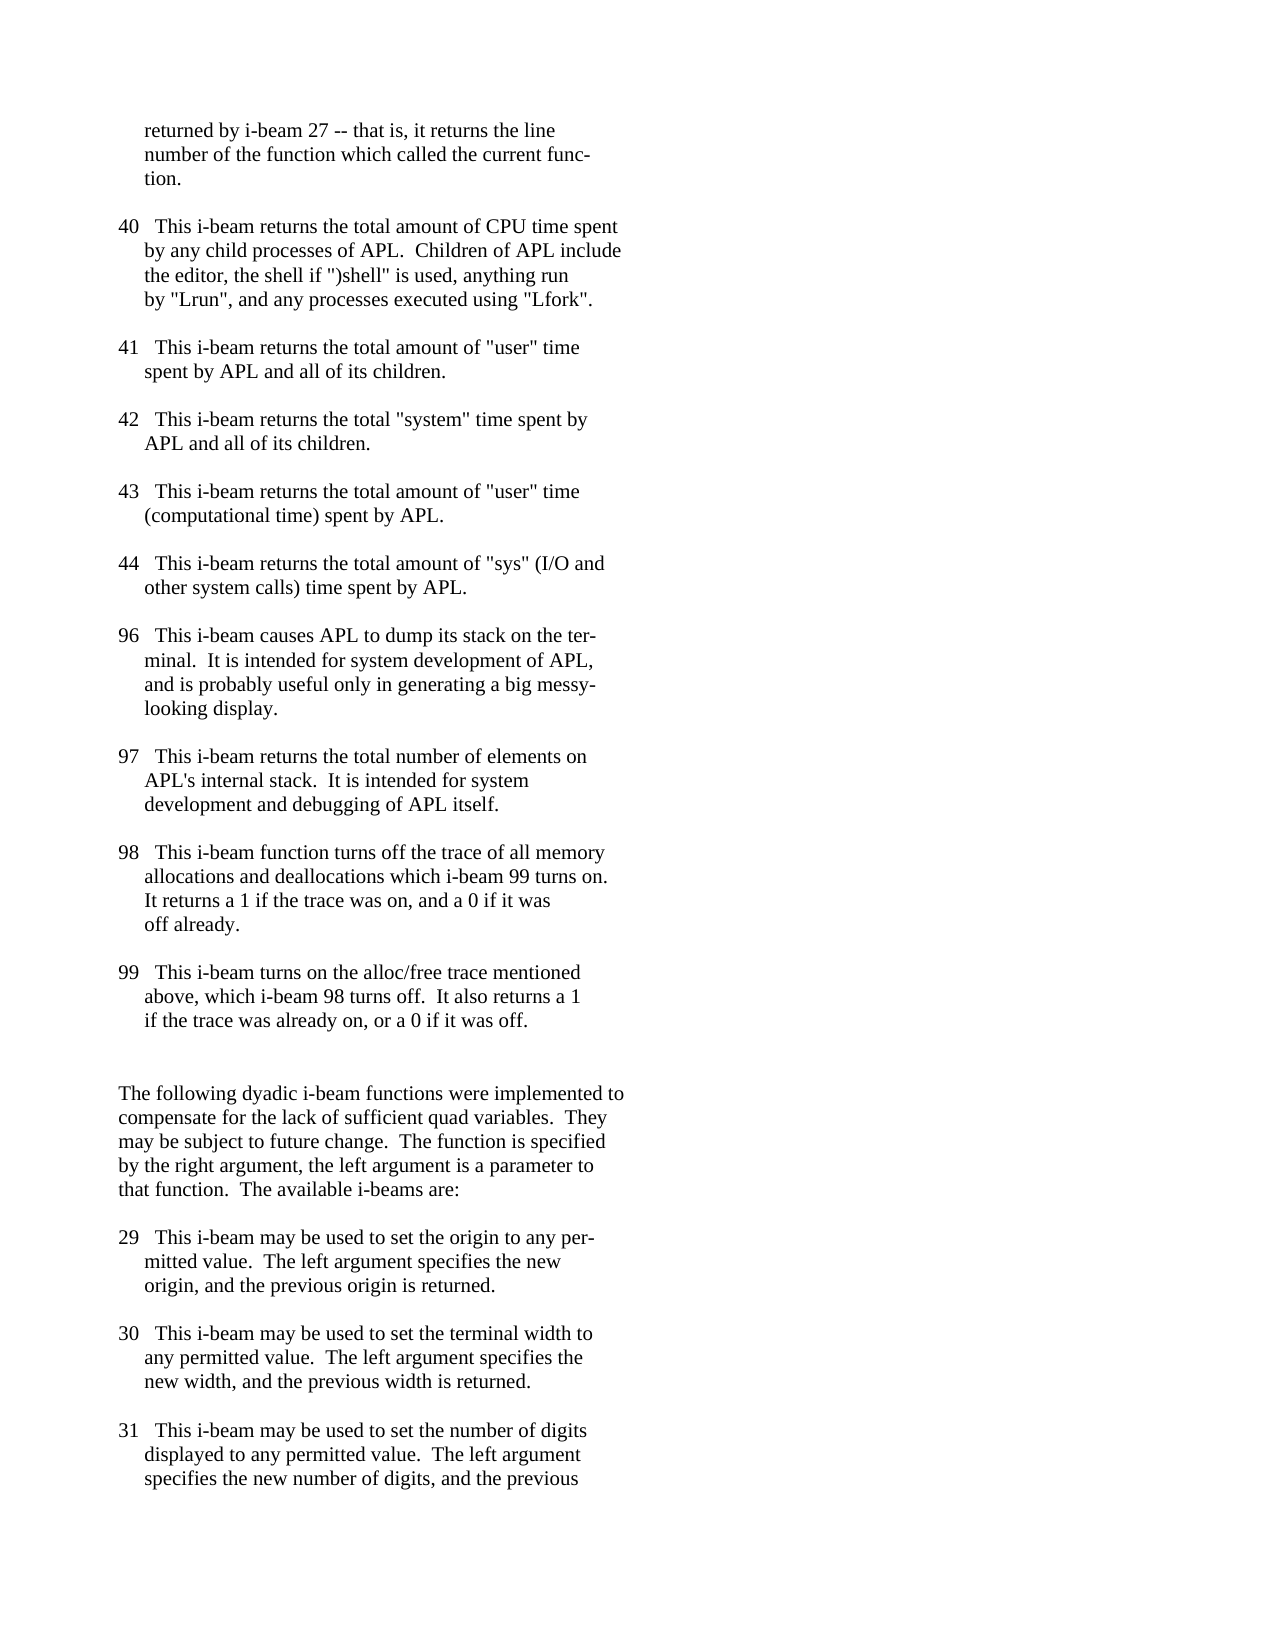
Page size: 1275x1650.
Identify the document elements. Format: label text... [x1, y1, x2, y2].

text (computational time) spent by APL. [118, 503, 1157, 527]
text if the trace was already on, or a 0 if it was off. [118, 1008, 1157, 1032]
text 99 This i-beam turns on the alloc/free trace mentioned [118, 960, 1157, 984]
text tion. [118, 166, 1157, 190]
text allocations and deallocations which i-beam 99 turns on. [118, 864, 1157, 888]
text APL's internal stack. It is intended for system [118, 768, 1157, 792]
text by any child processes of APL. Children of APL include [118, 238, 1157, 262]
text 44 This i-beam returns the total amount of "sys" (I/O and [118, 551, 1157, 575]
text The following dyadic i-beam functions were implemented to [118, 1081, 1157, 1105]
text the editor, the shell if ")shell" is used, anything run [118, 262, 1157, 287]
text that function. The available i-beams are: [118, 1177, 1157, 1201]
text minal. It is intended for system development of APL, [118, 647, 1157, 672]
text other system calls) time spent by APL. [118, 575, 1157, 599]
text compensate for the lack of sufficient quad variables. They [118, 1105, 1157, 1129]
text mitted value. The left argument specifies the new [118, 1249, 1157, 1273]
text 42 This i-beam returns the total "system" time spent by [118, 407, 1157, 431]
text development and debugging of APL itself. [118, 792, 1157, 816]
text origin, and the previous origin is returned. [118, 1273, 1157, 1297]
text 30 This i-beam may be used to set the terminal width to [118, 1321, 1157, 1345]
text specifies the new number of digits, and the previous [118, 1466, 1157, 1490]
text any permitted value. The left argument specifies the [118, 1345, 1157, 1369]
text above, which i-beam 98 turns off. It also returns a 1 [118, 984, 1157, 1008]
text 97 This i-beam returns the total number of elements on [118, 744, 1157, 768]
text returned by i-beam 27 -- that is, it returns the line [118, 118, 1157, 142]
text may be subject to future change. The function is specified [118, 1129, 1157, 1153]
text displayed to any permitted value. The left argument [118, 1442, 1157, 1466]
text looking display. [118, 696, 1157, 720]
text off already. [118, 912, 1157, 936]
text and is probably useful only in generating a big messy- [118, 672, 1157, 696]
text It returns a 1 if the trace was on, and a 0 if it was [118, 888, 1157, 912]
text number of the function which called the current func- [118, 142, 1157, 166]
text by the right argument, the left argument is a parameter to [118, 1153, 1157, 1177]
text 43 This i-beam returns the total amount of "user" time [118, 479, 1157, 503]
text new width, and the previous width is returned. [118, 1369, 1157, 1393]
text 98 This i-beam function turns off the trace of all memory [118, 840, 1157, 864]
text 40 This i-beam returns the total amount of CPU time spent [118, 214, 1157, 238]
text 96 This i-beam causes APL to dump its stack on the ter- [118, 623, 1157, 647]
text 41 This i-beam returns the total amount of "user" time [118, 335, 1157, 359]
text 31 This i-beam may be used to set the number of digits [118, 1417, 1157, 1442]
text spent by APL and all of its children. [118, 359, 1157, 383]
text by "Lrun", and any processes executed using "Lfork". [118, 287, 1157, 311]
text 29 This i-beam may be used to set the origin to any per- [118, 1225, 1157, 1249]
text APL and all of its children. [118, 431, 1157, 455]
